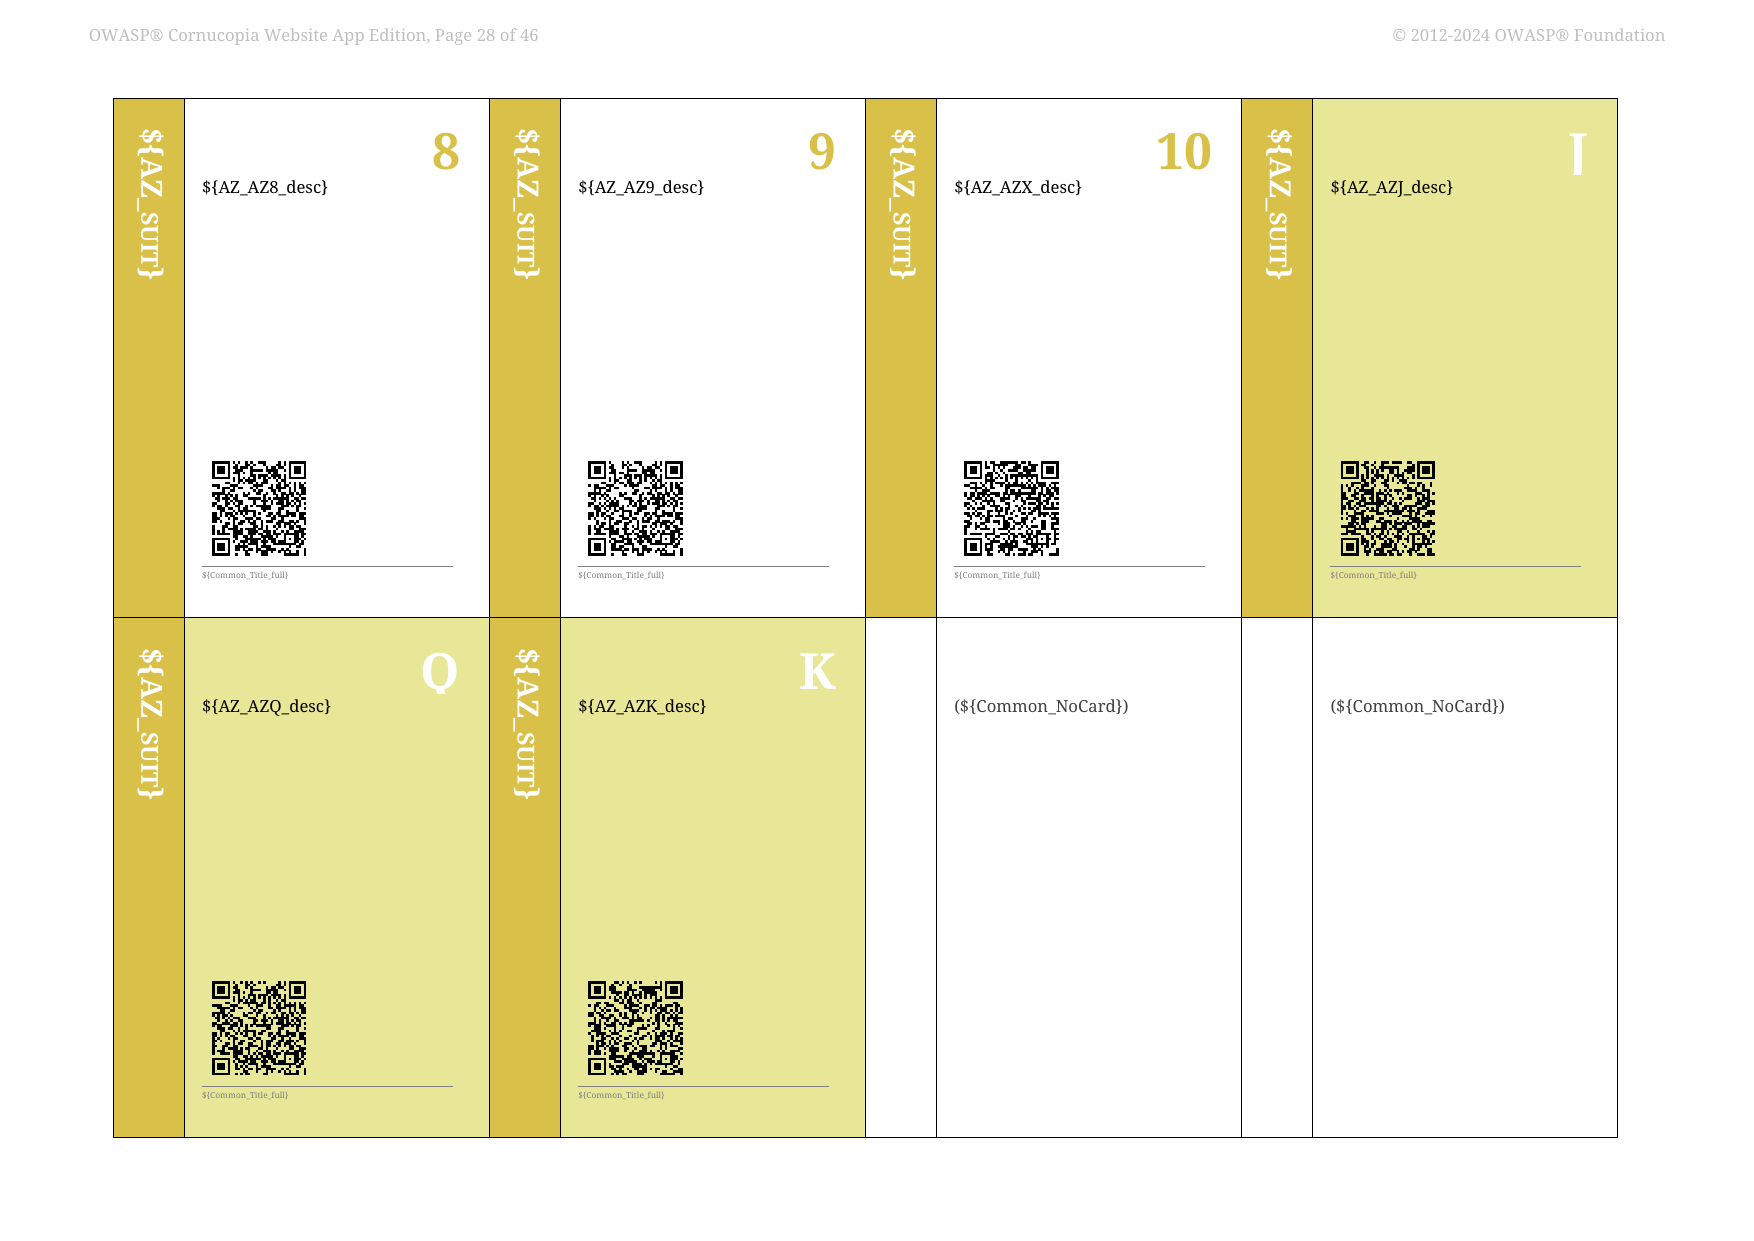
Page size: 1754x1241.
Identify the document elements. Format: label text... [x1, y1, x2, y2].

table_header [954, 412, 1205, 566]
table_cell ${Common_Title_full} [954, 567, 1205, 581]
table_header [578, 1101, 829, 1137]
table_cell [866, 618, 936, 1137]
table_header 8 [185, 99, 489, 174]
table_header ${AZ_suit} [490, 99, 560, 617]
table_cell ${AZ_suit} [490, 618, 560, 1137]
table_header ${AZ_suit} [114, 99, 184, 617]
table_cell ${AZ_AZ9_desc} [561, 174, 865, 411]
table_cell ${AZ_AZK_desc} [561, 694, 865, 930]
table_cell ${Common_Title_full} [202, 1087, 453, 1101]
table_header [202, 931, 453, 1086]
table_cell [185, 411, 489, 617]
table_header J [1313, 99, 1617, 174]
table_cell [185, 930, 489, 1137]
table_cell [1313, 930, 1617, 1137]
table_cell [1313, 618, 1617, 694]
table_header [108, 98, 113, 1137]
table_cell ${AZ_AZX_desc} [937, 174, 1241, 411]
table_header ${AZ_suit} [866, 99, 936, 617]
table_cell ${Common_Title_full} [1330, 567, 1581, 581]
table_cell [1313, 411, 1617, 617]
table_cell [561, 930, 865, 1137]
table_header 9 [561, 99, 865, 174]
table_header ${AZ_suit} [1242, 99, 1312, 617]
table_cell K [561, 618, 865, 694]
table_cell Q [185, 618, 489, 694]
table_cell [937, 411, 1241, 617]
table_cell (${Common_NoCard}) [937, 694, 1241, 930]
table_cell [1242, 618, 1312, 1137]
table_cell (${Common_NoCard}) [1313, 694, 1617, 930]
table_header [1330, 412, 1581, 566]
table_cell [937, 618, 1241, 694]
table_header [578, 931, 829, 1086]
table_cell ${Common_Title_full} [202, 567, 453, 581]
table_cell ${Common_Title_full} [578, 1087, 829, 1101]
table_header [578, 412, 829, 566]
table_header 10 [937, 99, 1241, 174]
table_cell ${AZ_AZ8_desc} [185, 174, 489, 411]
table_cell [561, 411, 865, 617]
table_cell ${AZ_suit} [114, 618, 184, 1137]
table_cell ${Common_Title_full} [578, 567, 829, 581]
table_header [202, 412, 453, 566]
table_cell ${AZ_AZJ_desc} [1313, 174, 1617, 411]
table_cell ${AZ_AZQ_desc} [185, 694, 489, 930]
table_cell [937, 930, 1241, 1137]
